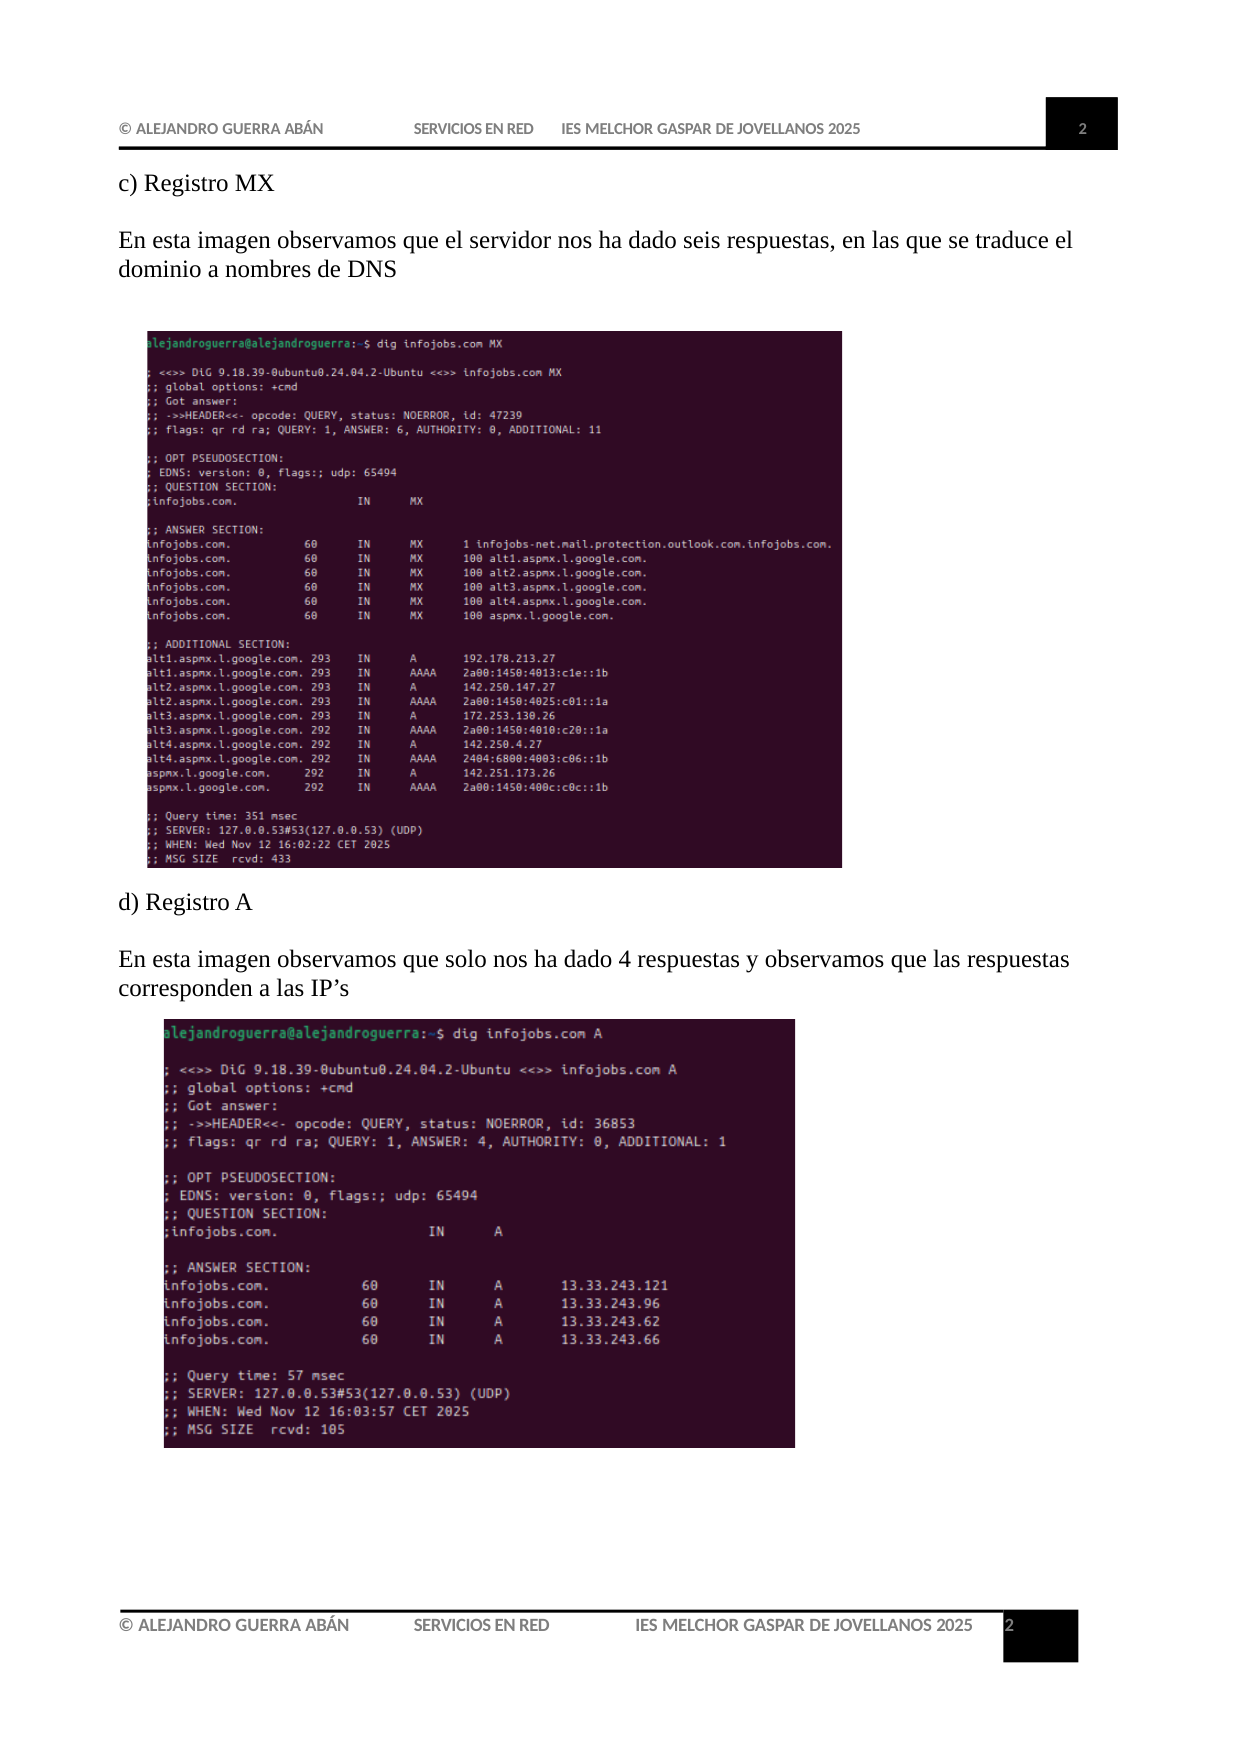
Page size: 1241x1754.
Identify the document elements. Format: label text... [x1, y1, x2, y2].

text d) Registro A [118, 887, 1122, 915]
picture [163, 1019, 796, 1448]
text En esta imagen observamos que solo nos ha dado 4 respuestas y observamos que las respuestas corresponden a las IP’s [118, 944, 1122, 1002]
picture [147, 331, 843, 868]
text c) Registro MX [118, 168, 1122, 197]
text En esta imagen observamos que el servidor nos ha dado seis respuestas, en las que se traduce el dominio a nombres de DNS [118, 225, 1122, 283]
